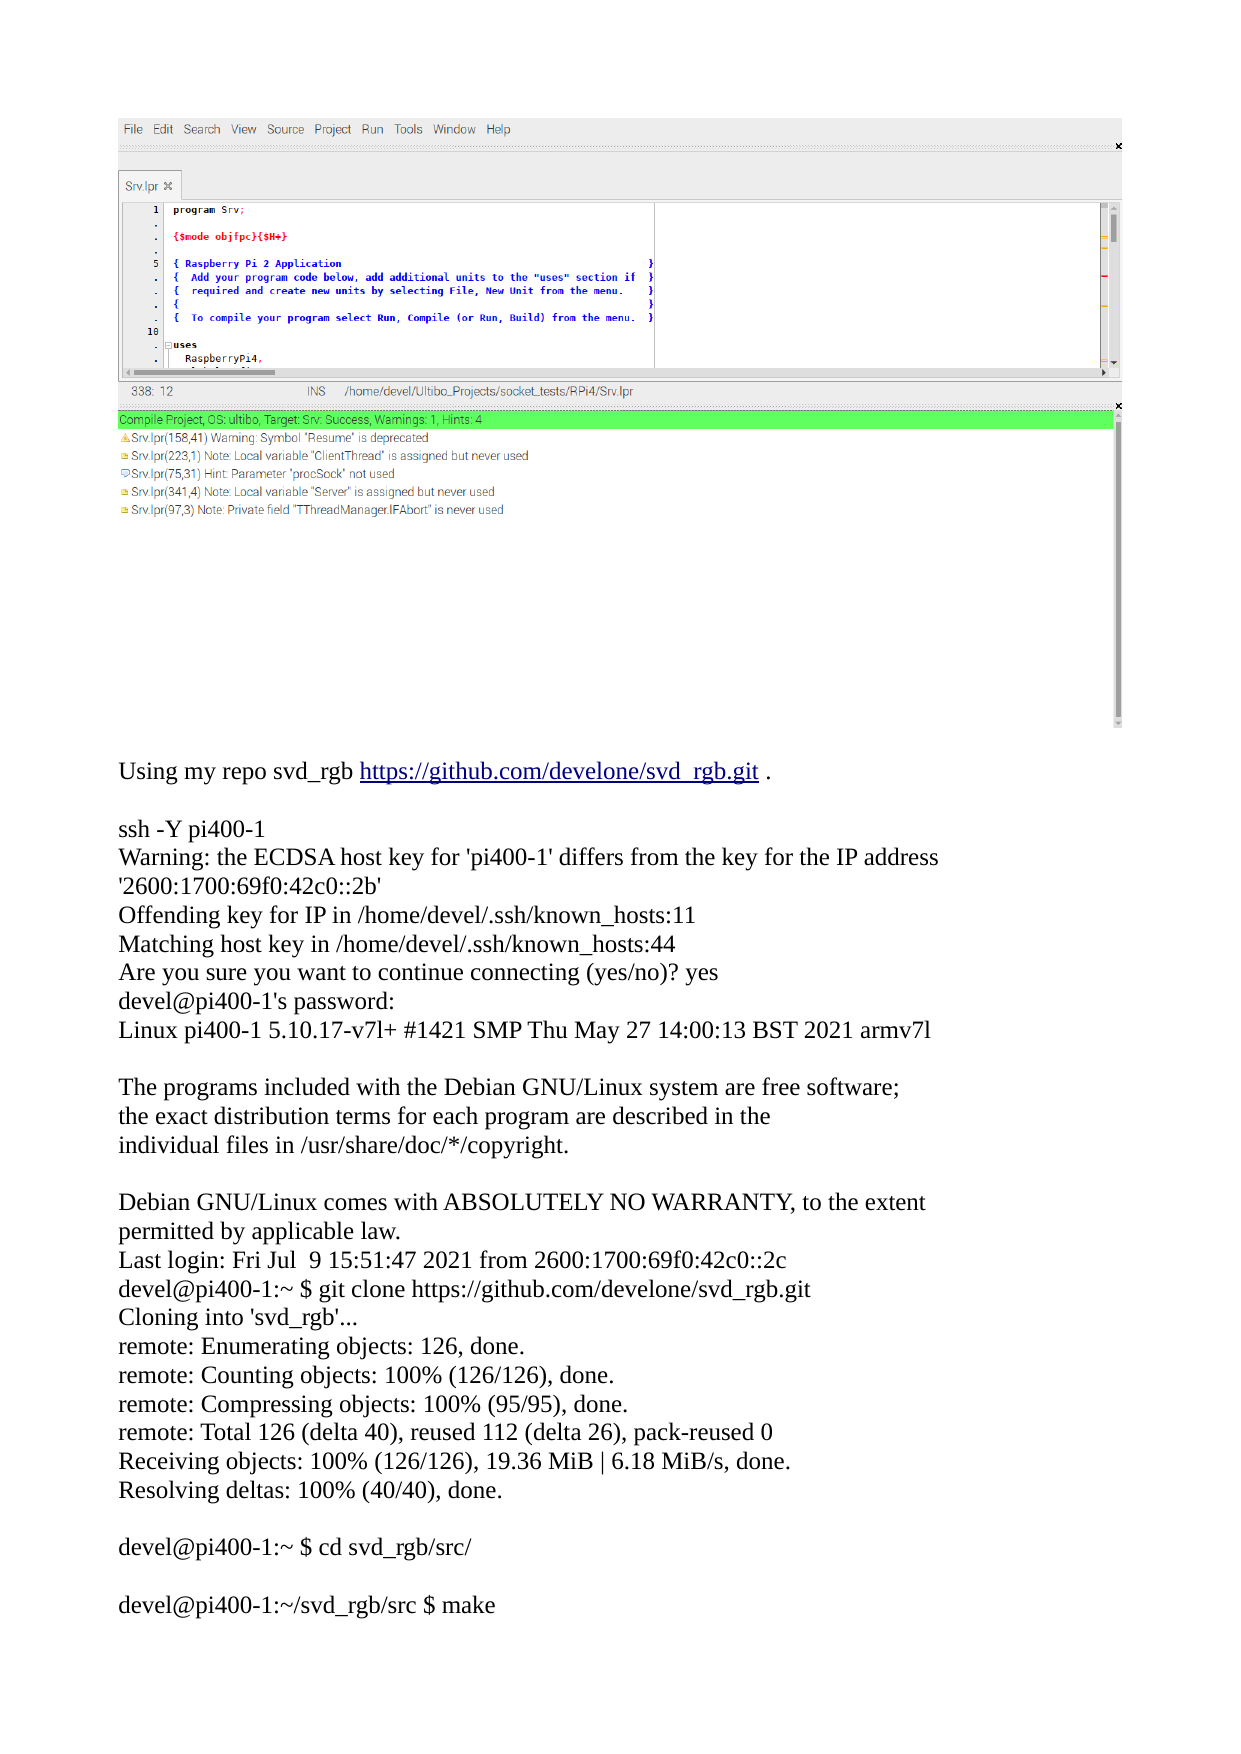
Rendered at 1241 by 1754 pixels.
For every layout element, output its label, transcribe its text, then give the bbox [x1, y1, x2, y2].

text Debian GNU/Linux comes with ABSOLUTELY NO WARRANTY, to the extent [118, 1187, 1122, 1216]
text devel@pi400-1:~ $ git clone https://github.com/develone/svd_rgb.git [118, 1274, 1122, 1302]
text Warning: the ECDSA host key for 'pi400-1' differs from the key for the IP address '2600:1700:69f0:42c0::2b' [118, 842, 1122, 900]
text devel@pi400-1's password: [118, 986, 1122, 1015]
text Receiving objects: 100% (126/126), 19.36 MiB | 6.18 MiB/s, done. [118, 1446, 1122, 1475]
text devel@pi400-1:~/svd_rgb/src $ make [118, 1590, 1122, 1619]
text remote: Enumerating objects: 126, done. [118, 1331, 1122, 1360]
text Linux pi400-1 5.10.17-v7l+ #1421 SMP Thu May 27 14:00:13 BST 2021 armv7l [118, 1015, 1122, 1044]
text the exact distribution terms for each program are described in the [118, 1101, 1122, 1130]
text individual files in /usr/share/doc/*/copyright. [118, 1130, 1122, 1159]
text The programs included with the Debian GNU/Linux system are free software; [118, 1072, 1122, 1101]
text Offending key for IP in /home/devel/.ssh/known_hosts:11 [118, 900, 1122, 929]
text Resolving deltas: 100% (40/40), done. [118, 1475, 1122, 1504]
text Using my repo svd_rgb https://github.com/develone/svd_rgb.git . [118, 756, 1122, 785]
text Cloning into 'svd_rgb'... [118, 1302, 1122, 1331]
text Matching host key in /home/devel/.ssh/known_hosts:44 [118, 929, 1122, 957]
text remote: Compressing objects: 100% (95/95), done. [118, 1389, 1122, 1417]
text Last login: Fri Jul 9 15:51:47 2021 from 2600:1700:69f0:42c0::2c [118, 1245, 1122, 1274]
text Are you sure you want to continue connecting (yes/no)? yes [118, 957, 1122, 986]
text remote: Counting objects: 100% (126/126), done. [118, 1360, 1122, 1389]
picture [118, 118, 1123, 728]
text remote: Total 126 (delta 40), reused 112 (delta 26), pack-reused 0 [118, 1417, 1122, 1446]
text permitted by applicable law. [118, 1216, 1122, 1245]
text devel@pi400-1:~ $ cd svd_rgb/src/ [118, 1532, 1122, 1561]
text ssh -Y pi400-1 [118, 814, 1122, 842]
